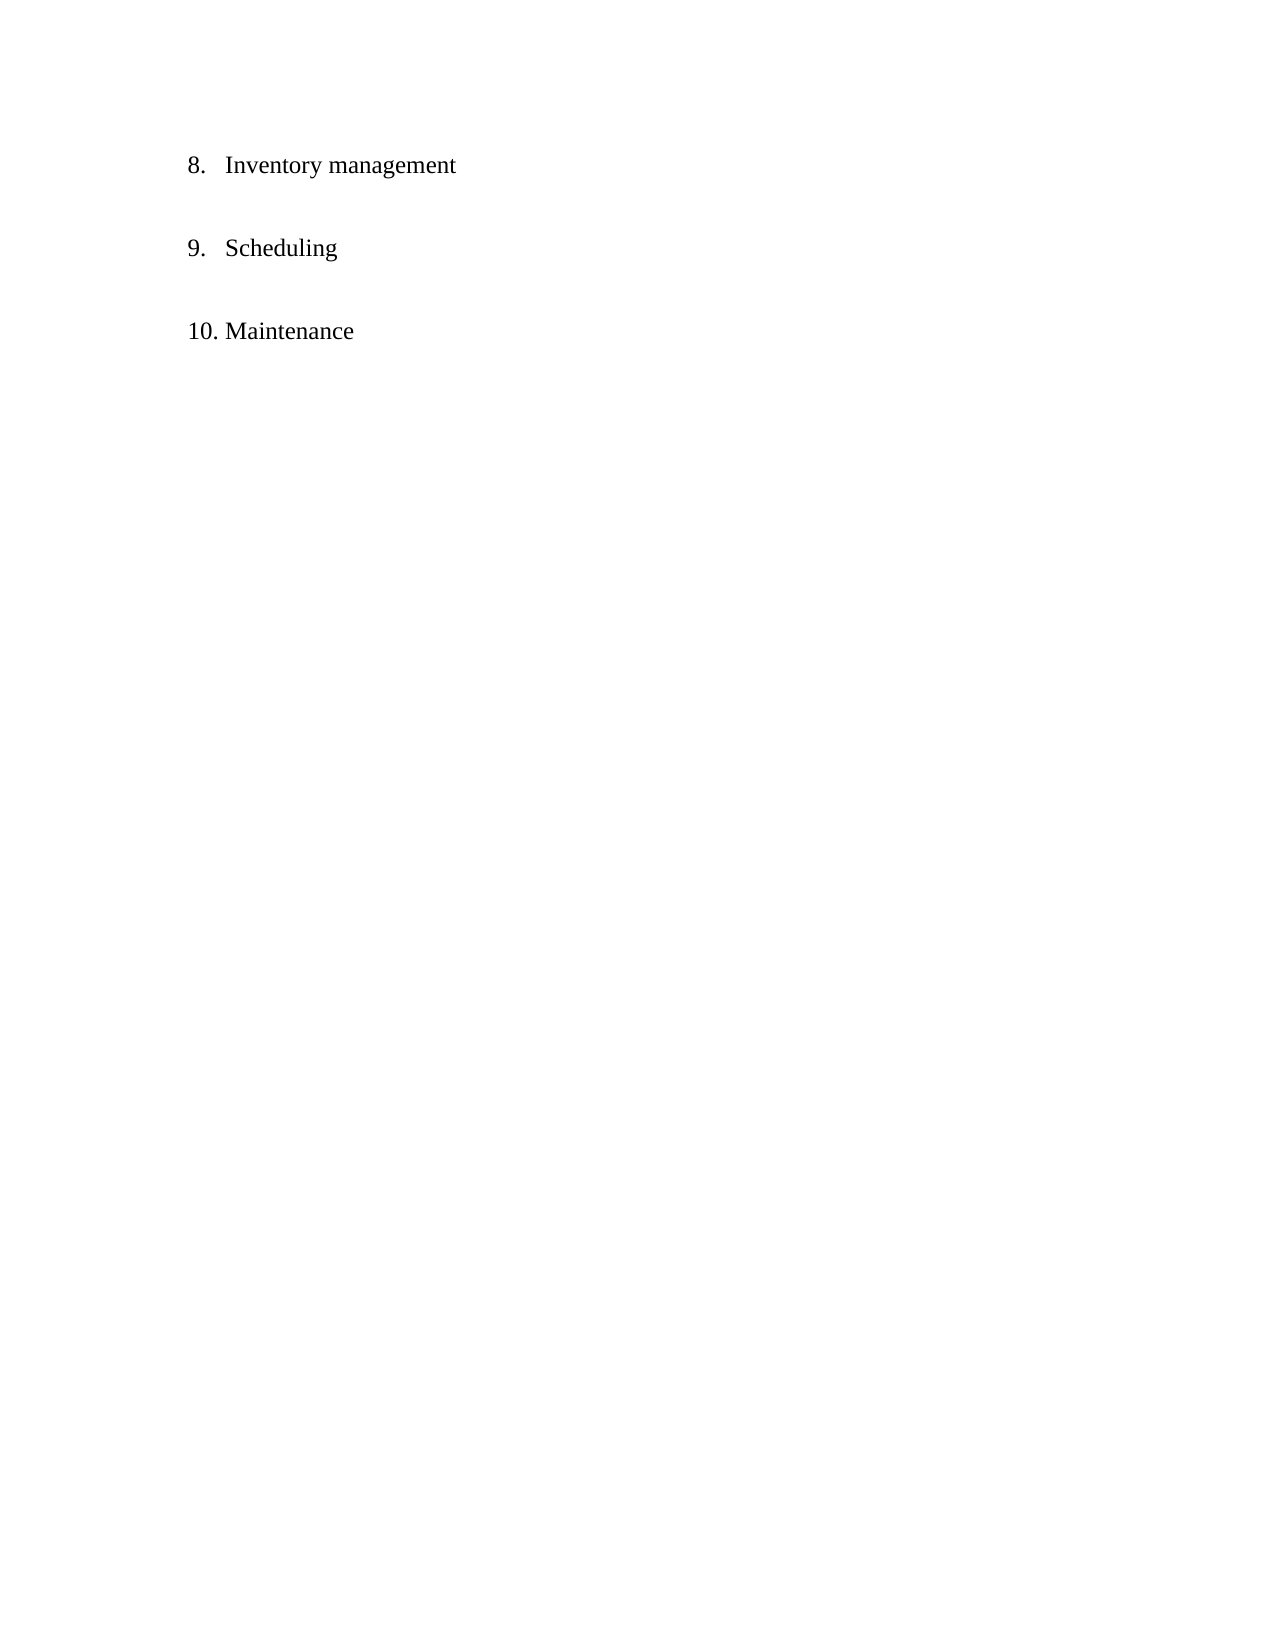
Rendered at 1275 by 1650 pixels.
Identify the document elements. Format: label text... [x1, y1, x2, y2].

list Inventory management [187, 150, 1125, 179]
list Scheduling [187, 233, 1125, 262]
list Maintenance [187, 316, 1125, 345]
